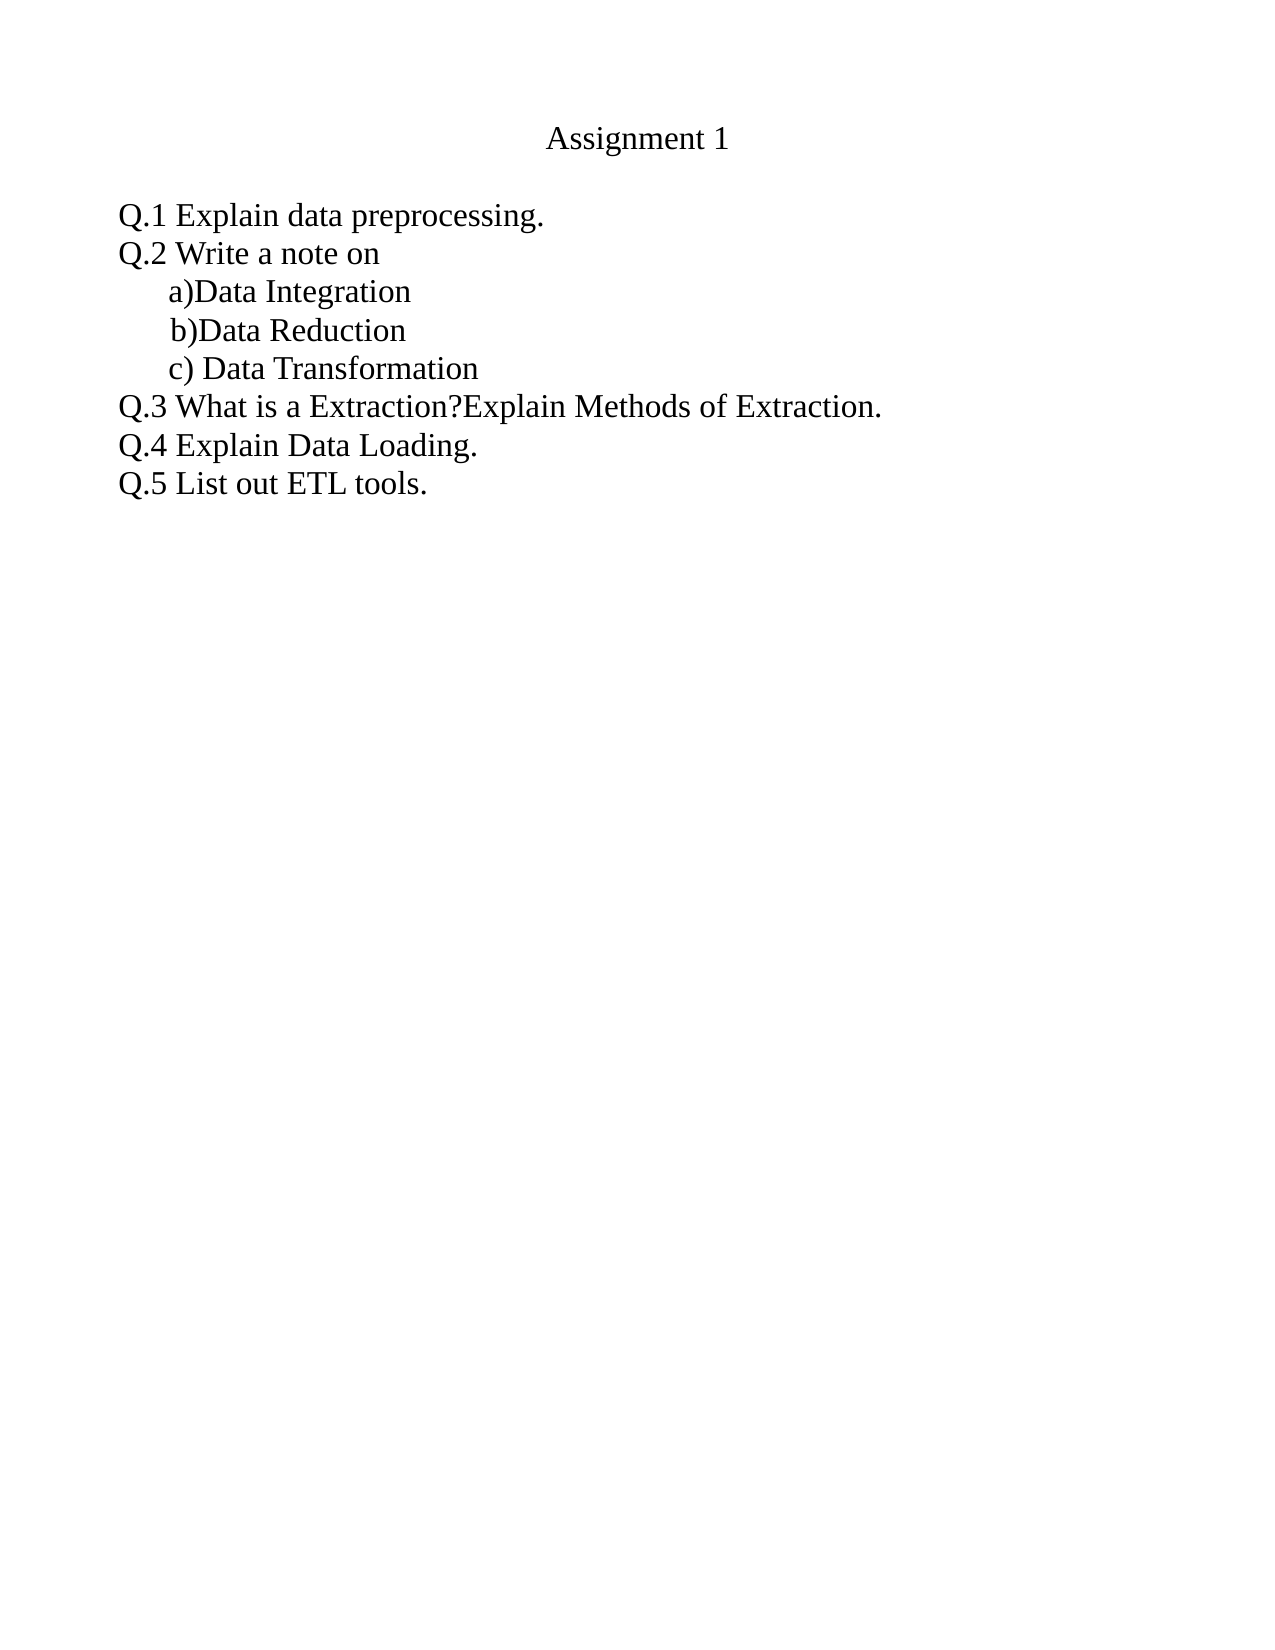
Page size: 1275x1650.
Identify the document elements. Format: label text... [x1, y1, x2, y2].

text Q.2 Write a note on [118, 233, 1157, 271]
text a)Data Integration [118, 271, 1157, 310]
text Assignment 1 [118, 118, 1157, 156]
text Q.3 What is a Extraction?Explain Methods of Extraction. [118, 386, 1157, 425]
text b)Data Reduction [118, 310, 1157, 348]
text c) Data Transformation [118, 348, 1157, 386]
text Q.4 Explain Data Loading. [118, 425, 1157, 463]
text Q.1 Explain data preprocessing. [118, 195, 1157, 233]
text Q.5 List out ETL tools. [118, 463, 1157, 501]
